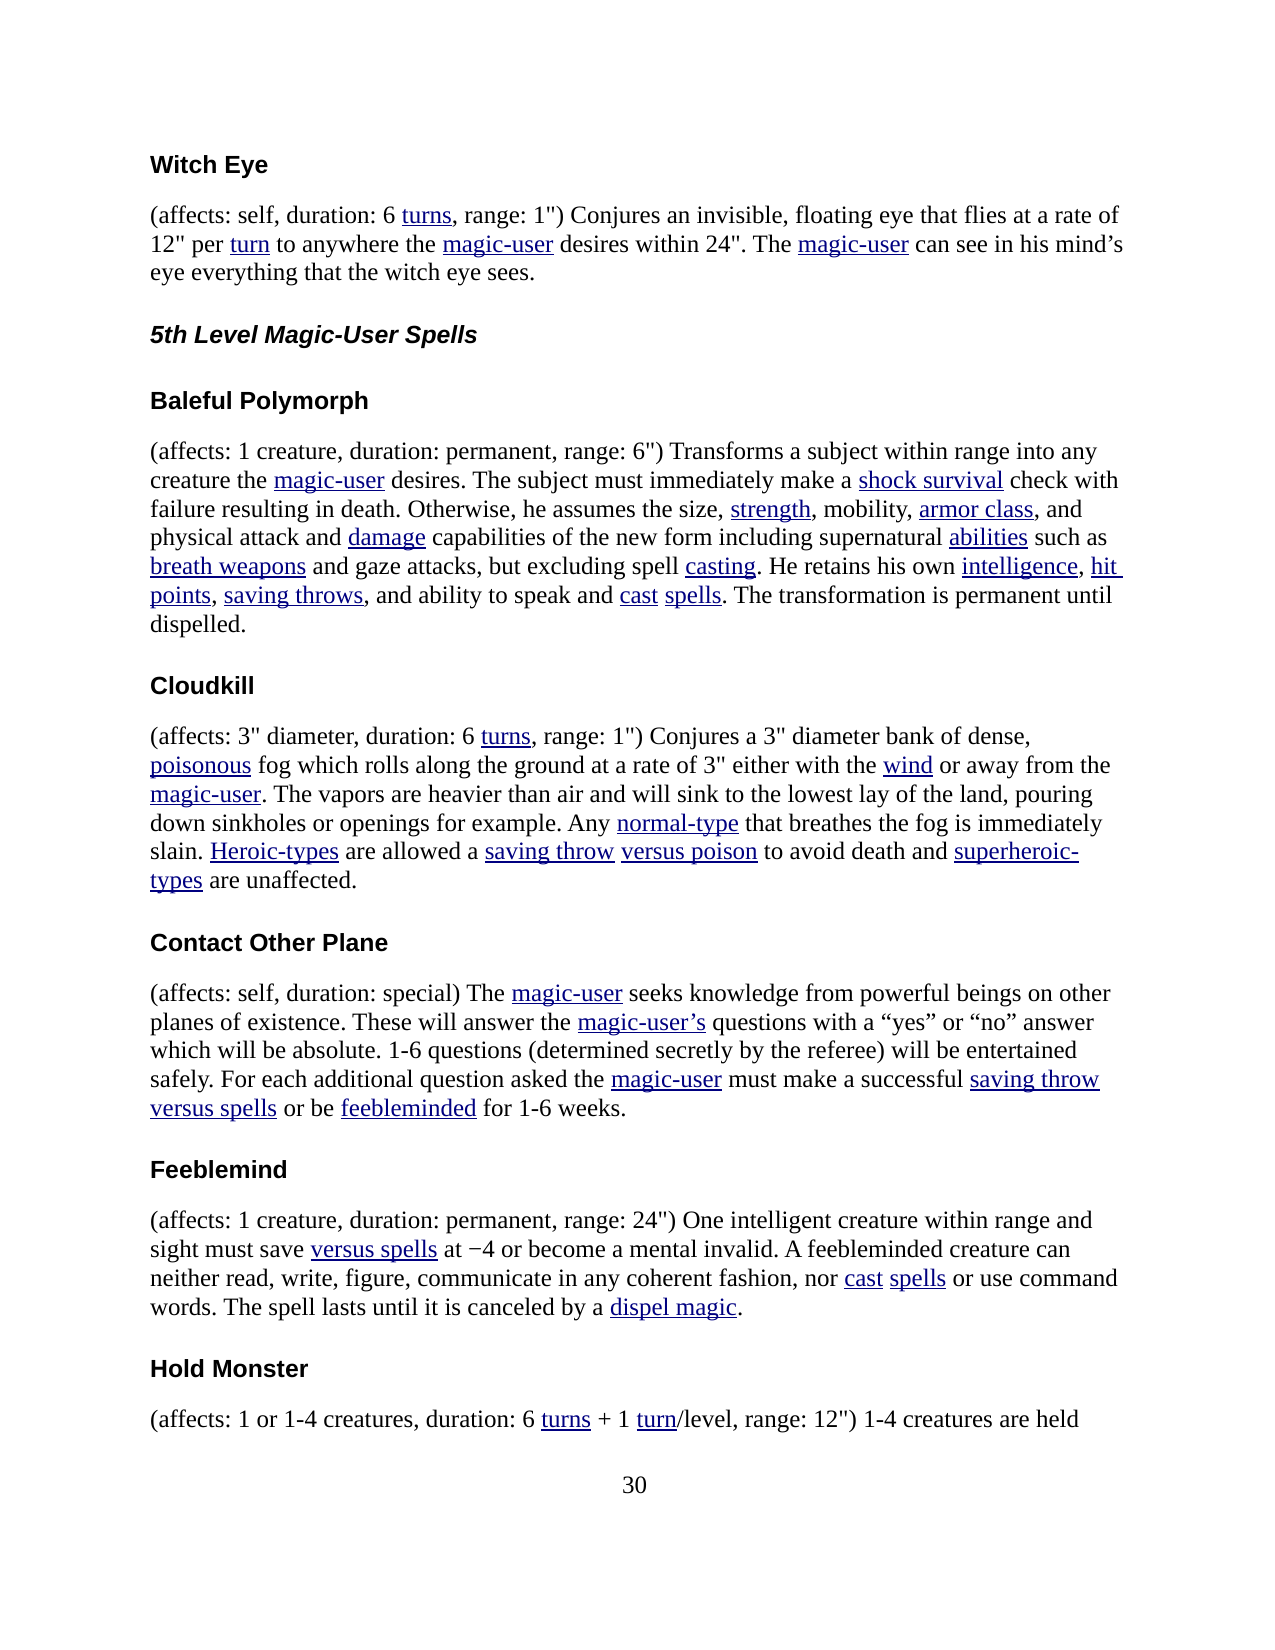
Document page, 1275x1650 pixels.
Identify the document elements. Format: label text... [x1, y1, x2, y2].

subtitle Witch Eye [150, 150, 1125, 178]
text (affects: self, duration: 6 turns, range: 1") Conjures an invisible, floating eye that flies at a rate of 12" per turn to anywhere the magic-user desires within 24". The magic-user can see in his mind’s eye everything that the witch eye sees. [150, 200, 1125, 286]
text (affects: self, duration: special) The magic-user seeks knowledge from powerful beings on other planes of existence. These will answer the magic-user’s questions with a “yes” or “no” answer which will be absolute. 1-6 questions (determined secretly by the referee) will be entertained safely. For each additional question asked the magic-user must make a successful saving throw versus spells or be feebleminded for 1-6 weeks. [150, 978, 1125, 1122]
text (affects: 1 creature, duration: permanent, range: 24") One intelligent creature within range and sight must save versus spells at −4 or become a mental invalid. A feebleminded creature can neither read, write, figure, communicate in any coherent fashion, nor cast spells or use command words. The spell lasts until it is canceled by a dispel magic. [150, 1206, 1125, 1321]
subtitle Feeblemind [150, 1156, 1125, 1184]
text (affects: 3" diameter, duration: 6 turns, range: 1") Conjures a 3" diameter bank of dense, poisonous fog which rolls along the ground at a rate of 3" either with the wind or away from the magic-user. The vapors are heavier than air and will sink to the lowest lay of the land, pouring down sinkholes or openings for example. Any normal-type that breathes the fog is immediately slain. Heroic-types are allowed a saving throw versus poison to avoid death and superheroic-types are unaffected. [150, 721, 1125, 894]
subtitle Contact Other Plane [150, 928, 1125, 956]
text (affects: 1 or 1-4 creatures, duration: 6 turns + 1 turn/level, range: 12") 1-4 creatures are held [150, 1404, 1125, 1433]
subtitle Baleful Polymorph [150, 386, 1125, 415]
text (affects: 1 creature, duration: permanent, range: 6") Transforms a subject within range into any creature the magic-user desires. The subject must immediately make a shock survival check with failure resulting in death. Otherwise, he assumes the size, strength, mobility, armor class, and physical attack and damage capabilities of the new form including supernatural abilities such as breath weapons and gaze attacks, but excluding spell casting. He retains his own intelligence, hit points, saving throws, and ability to speak and cast spells. The transformation is permanent until dispelled. [150, 436, 1125, 637]
subtitle Hold Monster [150, 1354, 1125, 1383]
subtitle 5th Level Magic-User Spells [150, 320, 1125, 349]
subtitle Cloudkill [150, 671, 1125, 700]
